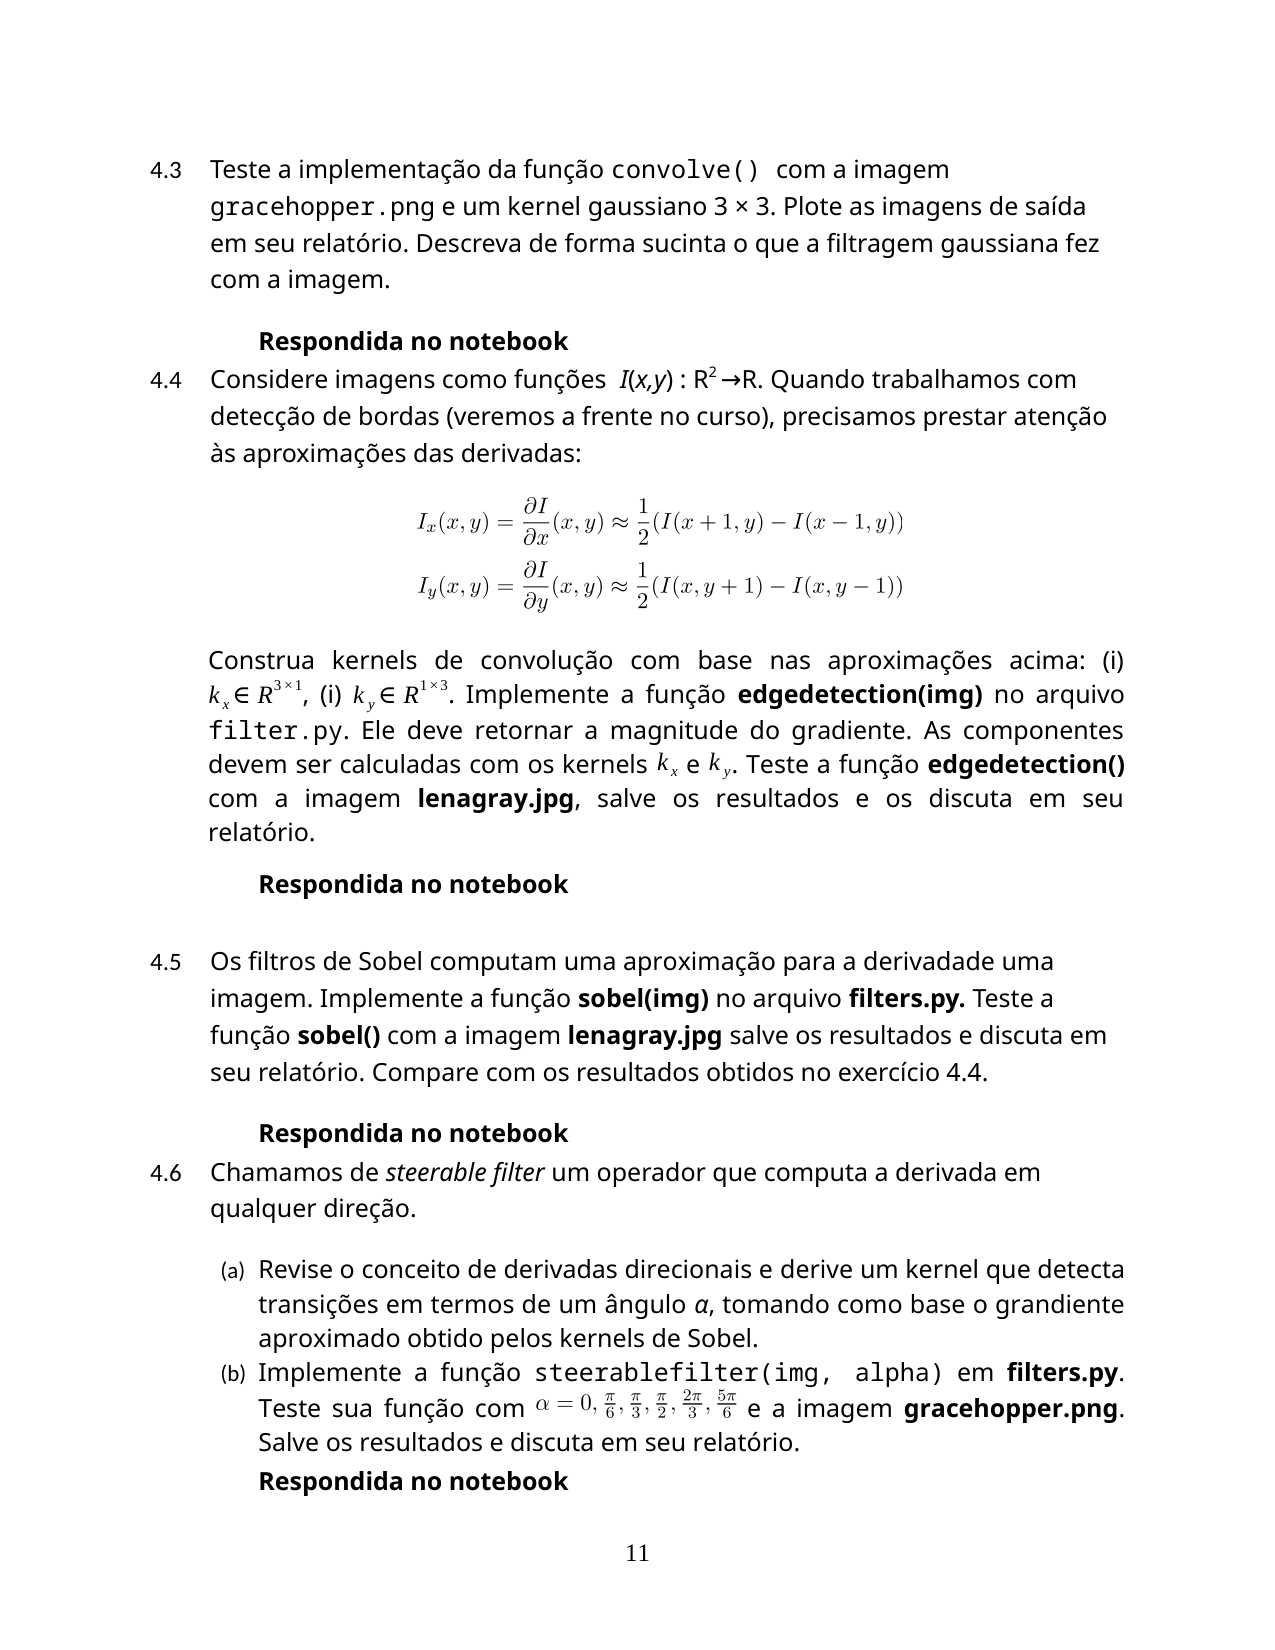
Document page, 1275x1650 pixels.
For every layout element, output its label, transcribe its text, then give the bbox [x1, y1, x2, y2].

subtitle Chamamos de steerable filter um operador que computa a derivada em qualquer direção. [150, 1154, 1125, 1225]
subtitle Teste a implementação da função convolve() com a imagem gracehopper.png e um kernel gaussiano 3 × 3. Plote as imagens de saída em seu relatório. Descreva de forma sucinta o que a filtragem gaussiana fez com a imagem. [150, 152, 1125, 296]
text Construa kernels de convolução com base nas aproximações acima: (i) , (i) . Implemente a função edgedetection(img) no arquivo filter.py. Ele deve retornar a magnitude do gradiente. As componentes devem ser calculadas com os kernels e . Teste a função edgedetection() com a imagem lenagray.jpg, salve os resultados e os discuta em seu relatório. [208, 643, 1125, 849]
list Respondida no notebook [220, 1463, 1125, 1497]
subtitle Os filtros de Sobel computam uma aproximação para a derivadade uma imagem. Implemente a função sobel(img) no arquivo filters.py. Teste a função sobel() com a imagem lenagray.jpg salve os resultados e discuta em seu relatório. Compare com os resultados obtidos no exercício 4.4. [150, 944, 1125, 1088]
list Respondida no notebook [220, 1116, 1125, 1149]
list Implemente a função steerablefilter(img, alpha) em filters.py. Teste sua função com e a imagem gracehopper.png. Salve os resultados e discuta em seu relatório. [220, 1354, 1125, 1459]
subtitle Considere imagens como funções I(x,y) : R2 →R. Quando trabalhamos com detecção de bordas (veremos a frente no curso), precisamos prestar atenção às aproximações das derivadas: [150, 362, 1125, 469]
list Revise o conceito de derivadas direcionais e derive um kernel que detecta transições em termos de um ângulo α, tomando como base o grandiente aproximado obtido pelos kernels de Sobel. [220, 1252, 1125, 1354]
list Respondida no notebook [220, 867, 1125, 901]
list Respondida no notebook [220, 323, 1125, 357]
picture [536, 1388, 737, 1418]
picture [416, 496, 903, 613]
